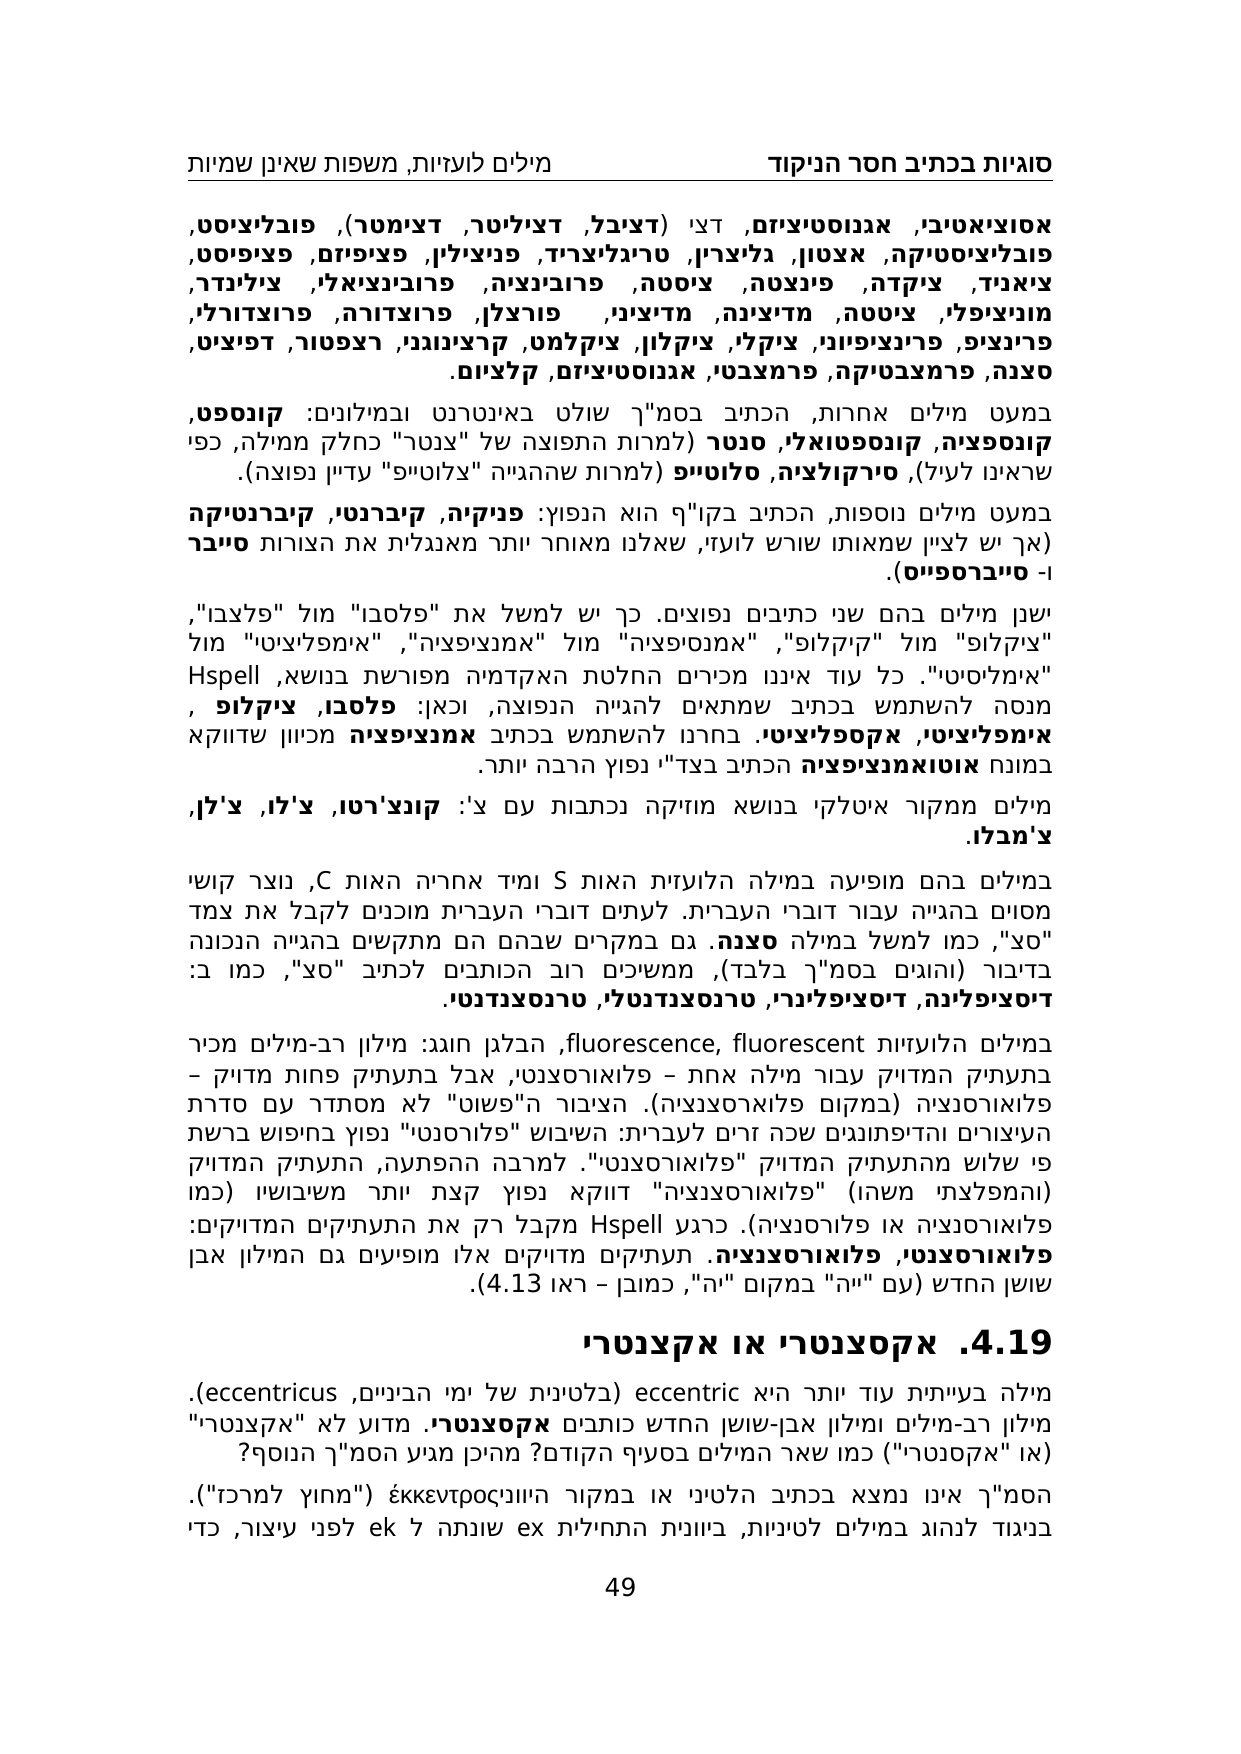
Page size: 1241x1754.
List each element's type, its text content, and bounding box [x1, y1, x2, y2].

text במעט מילים נוספות, הכתיב בקו"ף הוא הנפוץ: פניקיה, קיברנטי, קיברנטיקה (אך יש לציין שמאותו שורש לועזי, שאלנו מאוחר יותר מאנגלית את הצורות סייבר ו- סייברספייס). [187, 498, 1053, 586]
text הסמ"ך אינו נמצא בכתיב הלטיני או במקור היווניέκκεντρος ("מחוץ למרכז"). בניגוד לנהוג במילים לטיניות, ביוונית התחילית ex שונתה ל ek לפני עיצור, כדי למנוע שלושה עיצורים עוקבים, וצורה זו נשמרה כשמילה זו אומצה ללטינית (בימי הביניים), ומאוחר יותר לאנגלית. [187, 1480, 1053, 1543]
text מילה בעייתית עוד יותר היא eccentric (בלטינית של ימי הביניים, eccentricus). מילון רב-מילים ומילון אבן-שושן החדש כותבים אקסצנטרי. מדוע לא "אקצנטרי" (או "אקסנטרי") כמו שאר המילים בסעיף הקודם? מהיכן מגיע הסמ"ך הנוסף? [187, 1375, 1053, 1467]
text במעט מילים אחרות, הכתיב בסמ"ך שולט באינטרנט ובמילונים: קונספט, קונספציה, קונספטואלי, סנטר (למרות התפוצה של "צנטר" כחלק ממילה, כפי שראינו לעיל), סירקולציה, סלוטייפ (למרות שההגייה "צלוטייפ" עדיין נפוצה). [187, 398, 1053, 486]
text במילים הלועזיות fluorescence, fluorescent, הבלגן חוגג: מילון רב-מילים מכיר בתעתיק המדויק עבור מילה אחת – פלואורסצנטי, אבל בתעתיק פחות מדויק – פלואורסנציה (במקום פלוארסצנציה). הציבור ה"פשוט" לא מסתדר עם סדרת העיצורים והדיפתונגים שכה זרים לעברית: השיבוש "פלורסנטי" נפוץ בחיפוש ברשת פי שלוש מהתעתיק המדויק "פלואורסצנטי". למרבה ההפתעה, התעתיק המדויק (והמפלצתי משהו) "פלואורסצנציה" דווקא נפוץ קצת יותר משיבושיו (כמו פלואורסנציה או פלורסנציה). כרגע Hspell מקבל רק את התעתיקים המדויקים: פלואורסצנטי, פלואורסצנציה. תעתיקים מדויקים אלו מופיעים גם המילון אבן שושן החדש (עם "ייה" במקום "יה", כמובן – ראו 4.13). [187, 1026, 1053, 1299]
subtitle אקסצנטרי או אקצנטרי [187, 1324, 1053, 1362]
text מילים ממקור איטלקי בנושא מוזיקה נכתבות עם צ': קונצ'רטו, צ'לו, צ'לן, צ'מבלו. [187, 792, 1053, 850]
text במילים בהם מופיעה במילה הלועזית האות S ומיד אחריה האות C, נוצר קושי מסוים בהגייה עבור דוברי העברית. לעתים דוברי העברית מוכנים לקבל את צמד "סצ", כמו למשל במילה סצנה. גם במקרים שבהם הם מתקשים בהגייה הנכונה בדיבור (והוגים בסמ"ך בלבד), ממשיכים רוב הכותבים לכתיב "סצ", כמו ב: דיסציפלינה, דיסציפלינרי, טרנסצנדנטלי, טרנסצנדנטי. [187, 863, 1053, 1014]
text אסוציאטיבי, אגנוסטיציזם, דצי (דציבל, דציליטר, דצימטר), פובליציסט, פובליציסטיקה, אצטון, גליצרין, טריגליצריד, פניצילין, פציפיזם, פציפיסט, ציאניד, ציקדה, פינצטה, ציסטה, פרובינציה, פרובינציאלי, צילינדר, מוניציפלי, ציטטה, מדיצינה, מדיציני, פורצלן, פרוצדורה, פרוצדורלי, פרינציפ, פרינציפיוני, ציקלי, ציקלון, ציקלמט, קרצינוגני, רצפטור, דפיציט, סצנה, פרמצבטיקה, פרמצבטי, אגנוסטיציזם, קלציום. [187, 210, 1053, 386]
text ישנן מילים בהם שני כתיבים נפוצים. כך יש למשל את "פלסבו" מול "פלצבו", "ציקלופ" מול "קיקלופ", "אמנסיפציה" מול "אמנציפציה", "אימפליציטי" מול "אימליסיטי". כל עוד איננו מכירים החלטת האקדמיה מפורשת בנושא, Hspell מנסה להשתמש בכתיב שמתאים להגייה הנפוצה, וכאן: פלסבו, ציקלופ , אימפליציטי, אקספליציטי. בחרנו להשתמש בכתיב אמנציפציה מכיוון שדווקא במונח אוטואמנציפציה הכתיב בצד"י נפוץ הרבה יותר. [187, 599, 1053, 779]
